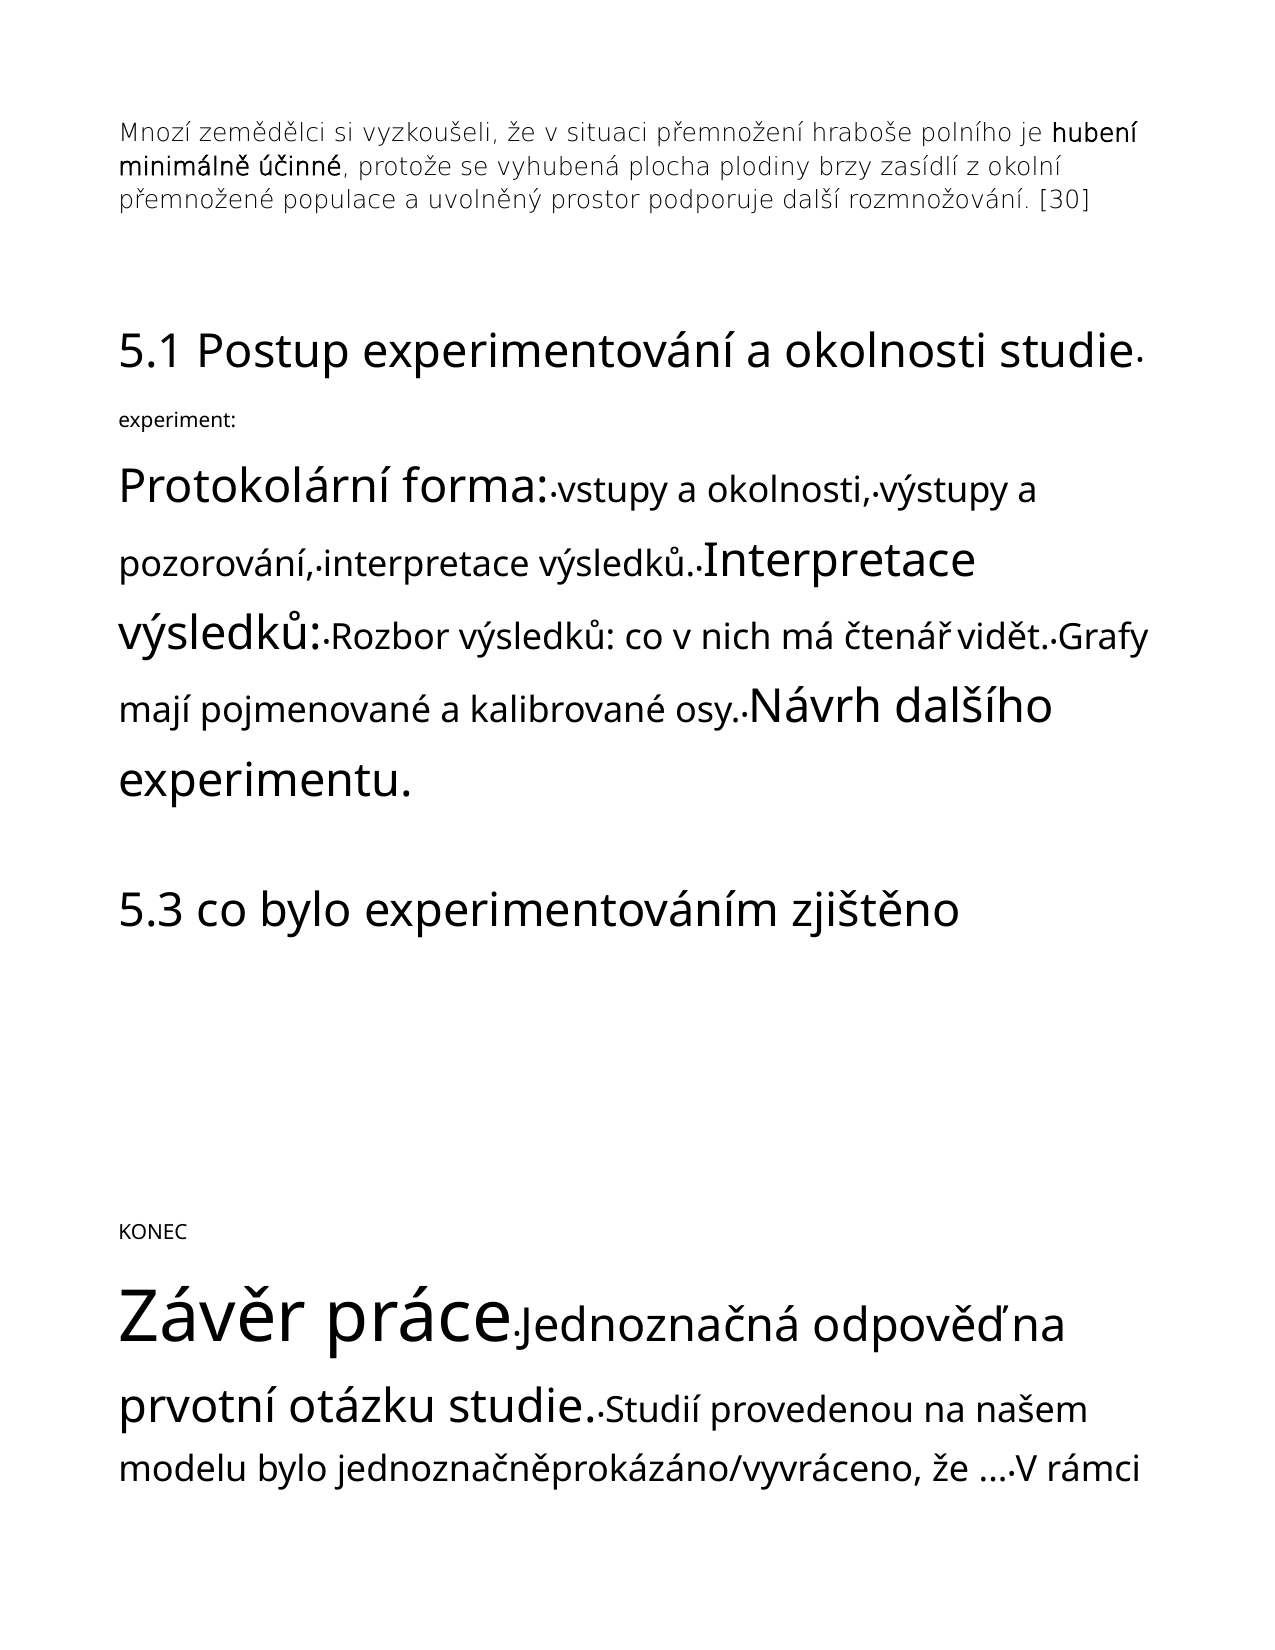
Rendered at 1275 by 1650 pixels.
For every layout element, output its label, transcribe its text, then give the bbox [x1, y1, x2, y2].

text 5.1 Postup experimentování a okolnosti studie• [118, 318, 1157, 382]
text 5.3 co bylo experimentováním zjištěno [118, 876, 1157, 940]
text Závěr práce•Jednoznačná odpověď na prvotní otázku studie.•Studií provedenou na našem modelu bylo jednoznačněprokázáno/vyvráceno, že ...•V rámci [118, 1264, 1157, 1492]
text Mnozí zemědělci si vyzkoušeli, že v situaci přemnožení hraboše polního je hubení minimálně účinné, protože se vyhubená plocha plodiny brzy zasídlí z okolní přemnožené populace a uvolněný prostor podporuje další rozmnožování. [30] [118, 118, 1157, 214]
text experiment: [118, 406, 1157, 434]
text KONEC [118, 1217, 1157, 1246]
text Protokolární forma:•vstupy a okolnosti,•výstupy a pozorování,•interpretace výsledků.•Interpretace výsledků:•Rozbor výsledků: co v nich má čtenář vidět.•Grafy mají pojmenované a kalibrované osy.•Návrh dalšího experimentu. [118, 453, 1157, 810]
